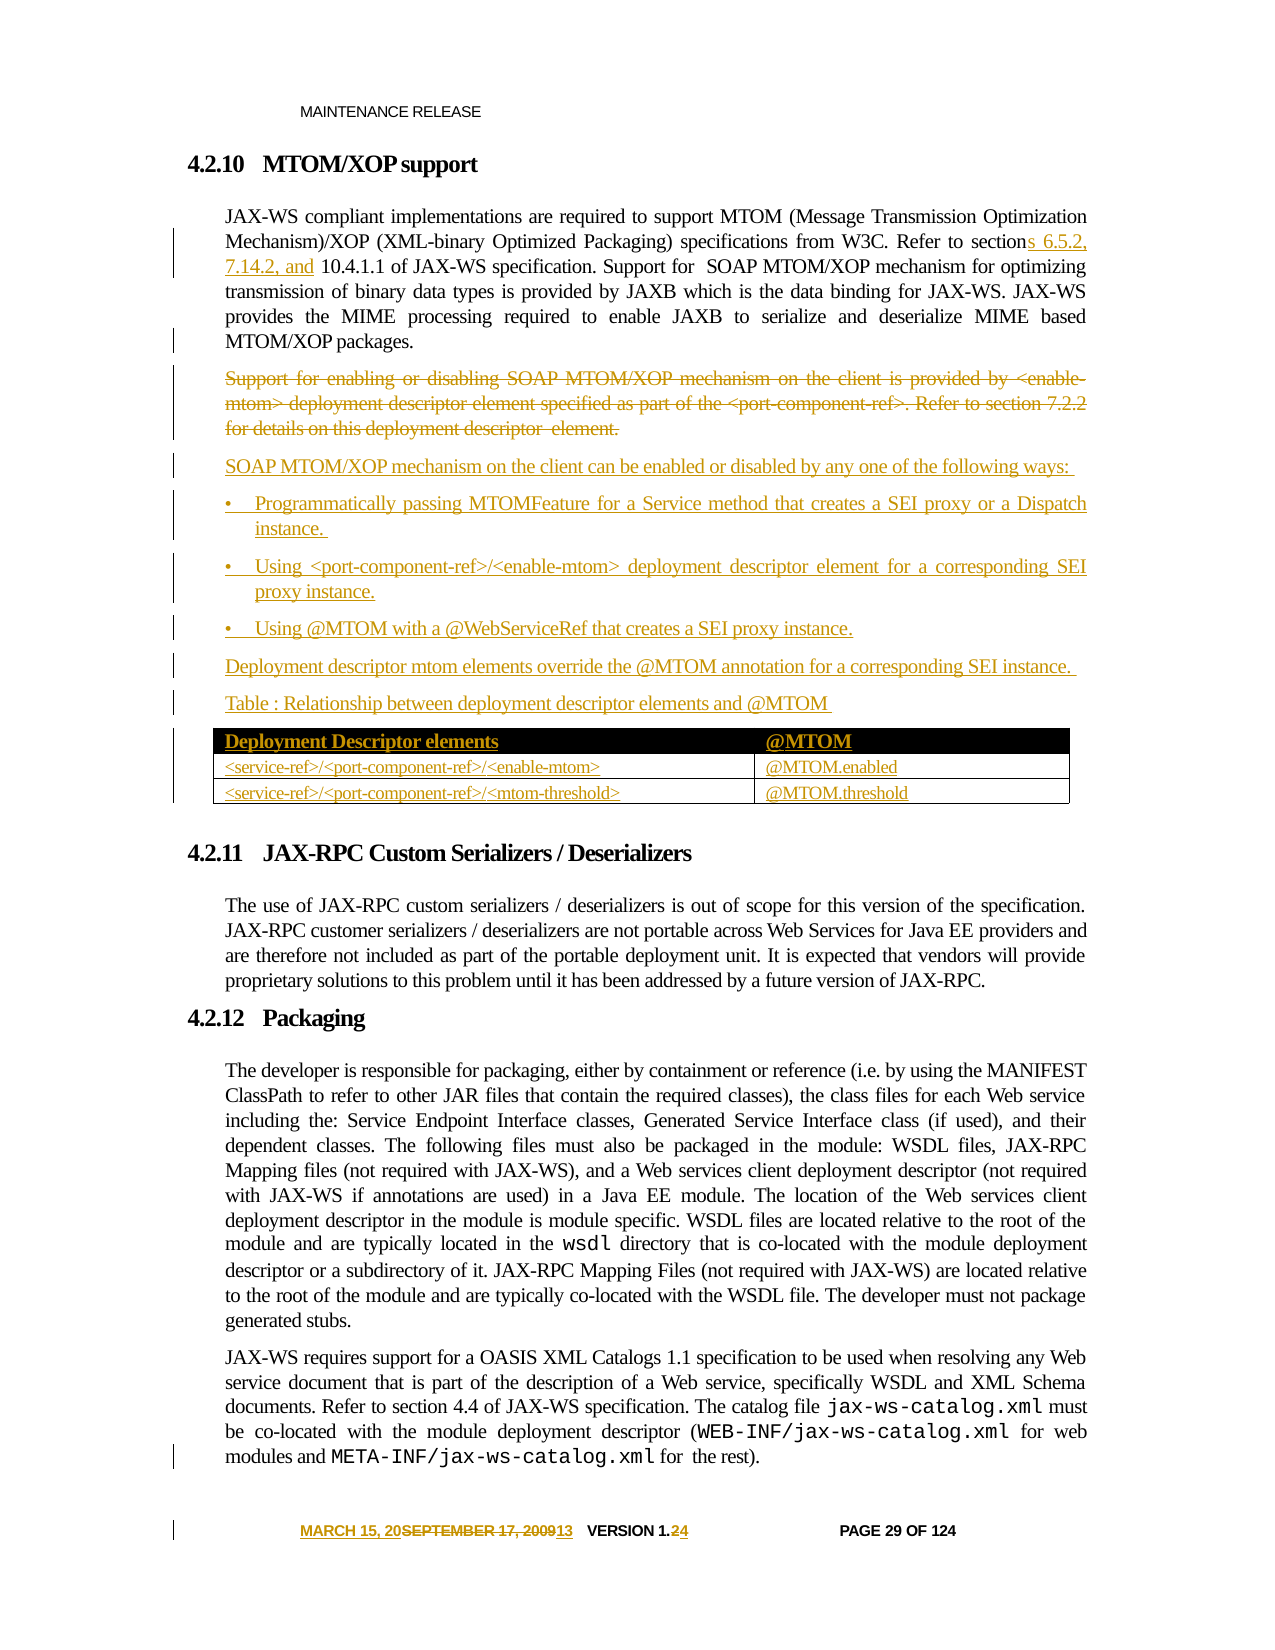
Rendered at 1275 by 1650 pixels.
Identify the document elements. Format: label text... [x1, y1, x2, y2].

text Deployment descriptor mtom elements override the @MTOM annotation for a corresponding SEI instance. [225, 653, 1087, 678]
table_cell <service-ref>/<port-component-ref>/<enable-mtom> [214, 754, 754, 778]
table_cell @MTOM.enabled [755, 754, 1069, 778]
text SOAP MTOM/XOP mechanism on the client can be enabled or disabled by any one of the following ways: [225, 453, 1087, 478]
table_header Deployment Descriptor elements [214, 729, 754, 753]
subtitle MTOM/XOP support [187, 150, 1087, 178]
list Using <port-component-ref>/<enable-mtom> deployment descriptor element for a corresponding SEI [225, 553, 1087, 575]
text Table : Relationship between deployment descriptor elements and @MTOM [225, 690, 1087, 715]
list Using @MTOM with a @WebServiceRef that creates a SEI proxy instance. [225, 615, 1087, 640]
subtitle JAX-RPC Custom Serializers / Deserializers [187, 839, 1087, 867]
list instance. [225, 513, 1087, 540]
subtitle Packaging [187, 1004, 1087, 1032]
table_cell <service-ref>/<port-component-ref>/<mtom-threshold> [214, 779, 754, 803]
text JAX-WS requires support for a OASIS XML Catalogs 1.1 specification to be used when resolving any Web service document that is part of the description of a Web service, specifically WSDL and XML Schema documents. Refer to section 4.4 of JAX-WS specification. The catalog file jax-ws-catalog.xml must be co-located with the module deployment descriptor (WEB-INF/jax-ws-catalog.xml for web modules and META-INF/jax-ws-catalog.xml for the rest). [225, 1344, 1087, 1469]
text The developer is responsible for packaging, either by containment or reference (i.e. by using the MANIFEST ClassPath to refer to other JAR files that contain the required classes), the class files for each Web service including the: Service Endpoint Interface classes, Generated Service Interface class (if used), and their dependent classes. The following files must also be packaged in the module: WSDL files, JAX-RPC Mapping files (not required with JAX-WS), and a Web services client deployment descriptor (not required with JAX-WS if annotations are used) in a Java EE module. The location of the Web services client deployment descriptor in the module is module specific. WSDL files are located relative to the root of the module and are typically located in the wsdl directory that is co-located with the module deployment descriptor or a subdirectory of it. JAX-RPC Mapping Files (not required with JAX-WS) are located relative to the root of the module and are typically co-located with the WSDL file. The developer must not package generated stubs. [225, 1057, 1087, 1332]
table_header @MTOM [755, 729, 1069, 753]
list proxy instance. [225, 576, 1087, 603]
text The use of JAX-RPC custom serializers / deserializers is out of scope for this version of the specification. JAX-RPC customer serializers / deserializers are not portable across Web Services for Java EE providers and are therefore not included as part of the portable deployment unit. It is expected that vendors will provide proprietary solutions to this problem until it has been addressed by a future version of JAX-RPC. [225, 892, 1087, 992]
text JAX-WS compliant implementations are required to support MTOM (Message Transmission Optimization Mechanism)/XOP (XML-binary Optimized Packaging) specifications from W3C. Refer to sections 6.5.2, 7.14.2, and 10.4.1.1 of JAX-WS specification. Support for SOAP MTOM/XOP mechanism for optimizing transmission of binary data types is provided by JAXB which is the data binding for JAX-WS. JAX-WS provides the MIME processing required to enable JAXB to serialize and deserialize MIME based MTOM/XOP packages. [225, 203, 1087, 404]
table_cell @MTOM.threshold [755, 779, 1069, 803]
list Programmatically passing MTOMFeature for a Service method that creates a SEI proxy or a Dispatch [225, 490, 1087, 512]
text JAX-WS compliant implementations are required to support MTOM (Message Transmission Optimization Mechanism)/XOP (XML-binary Optimized Packaging) specifications from W3C. Refer to sections 6.5.2, 7.14.2, and 10.4.1.1 of JAX-WS specification. Support for SOAP MTOM/XOP mechanism for optimizing transmission of binary data types is provided by JAXB which is the data binding for JAX-WS. JAX-WS provides the MIME processing required to enable JAXB to serialize and deserialize MIME based MTOM/XOP packages. [225, 405, 1087, 440]
